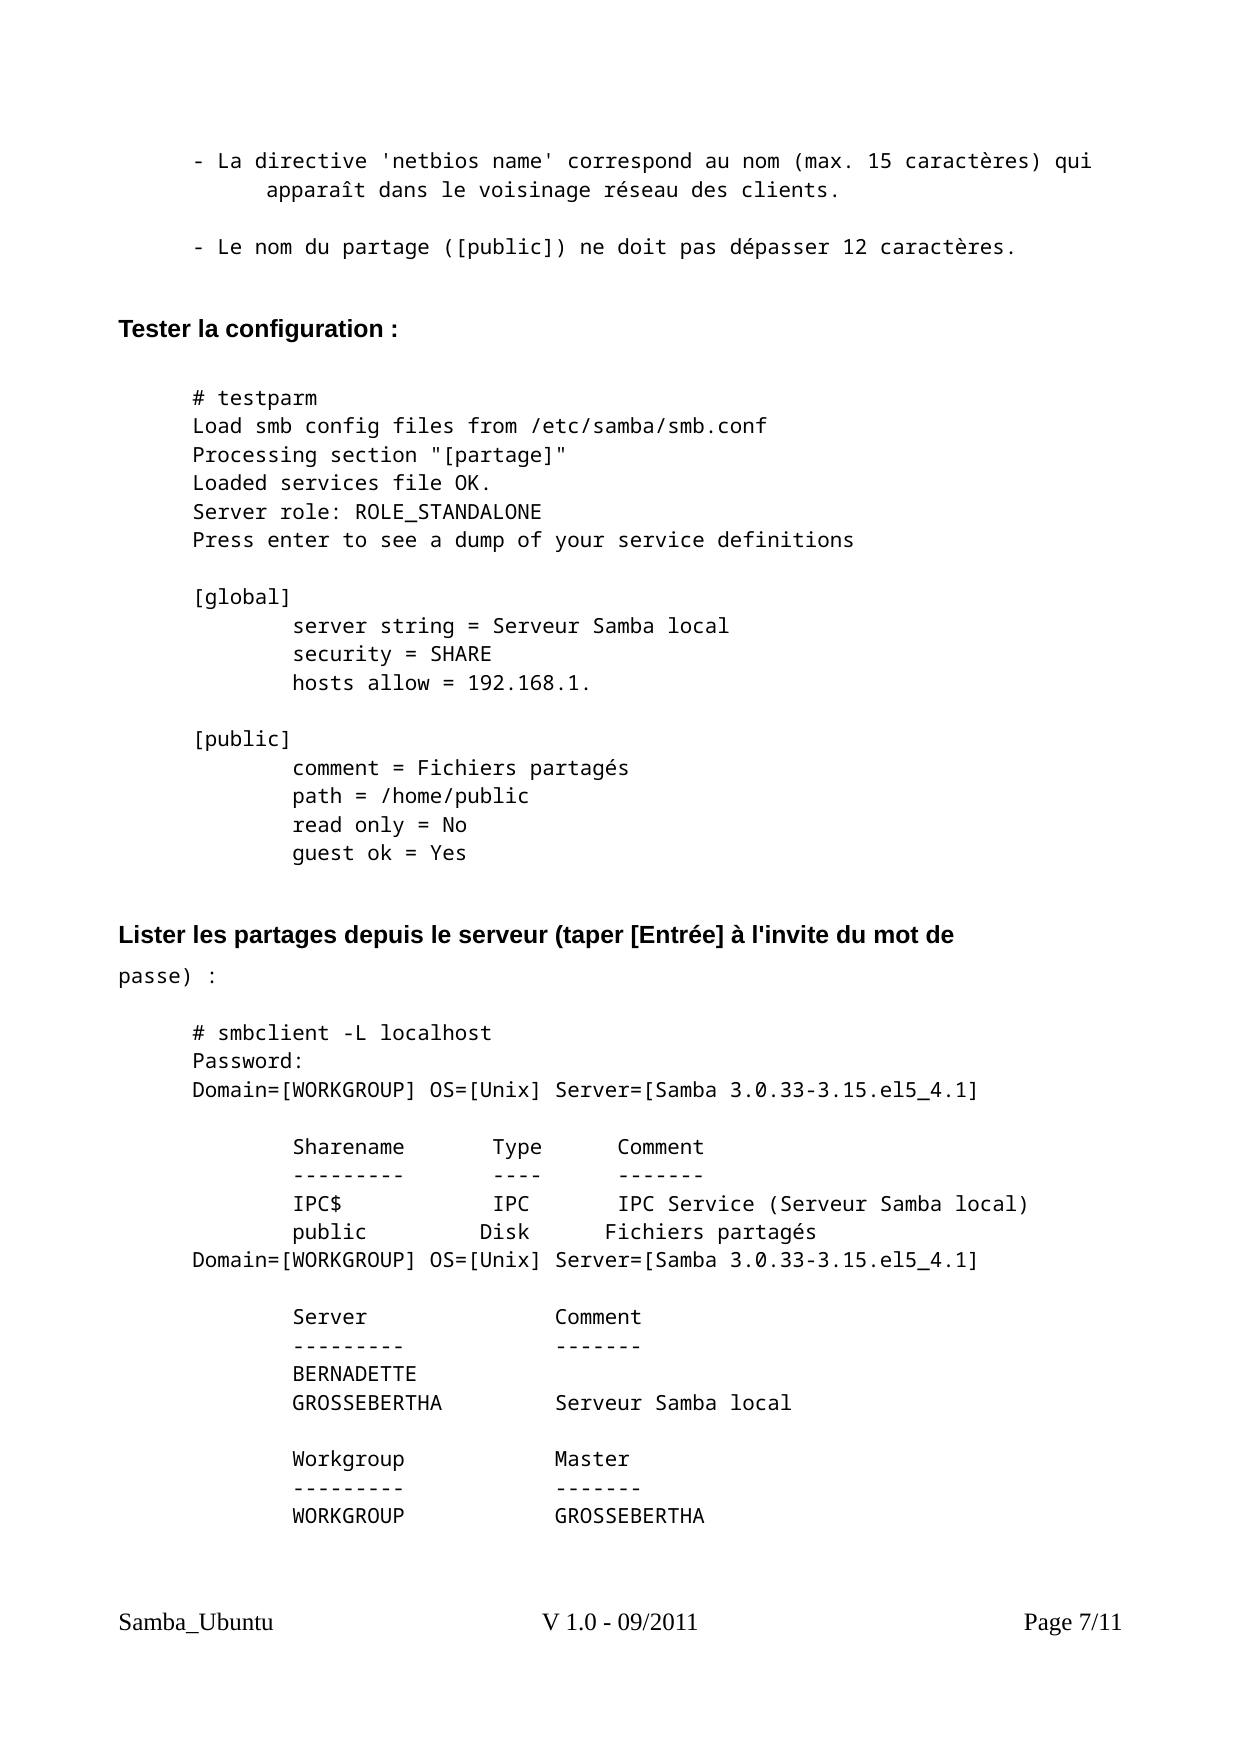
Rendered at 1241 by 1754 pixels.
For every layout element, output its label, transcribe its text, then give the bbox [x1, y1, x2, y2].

text Domain=[WORKGROUP] OS=[Unix] Server=[Samba 3.0.33-3.15.el5_4.1] [118, 1075, 1122, 1103]
text [global] [118, 582, 1122, 611]
subtitle Lister les partages depuis le serveur (taper [Entrée] à l'invite du mot de [118, 920, 1122, 949]
text --------- ------- [118, 1473, 1122, 1501]
text # testparm [118, 383, 1122, 412]
text comment = Fichiers partagés [118, 753, 1122, 781]
subtitle Tester la configuration : [118, 314, 1122, 342]
text Server Comment [118, 1302, 1122, 1331]
text hosts allow = 192.168.1. [118, 668, 1122, 696]
text apparaît dans le voisinage réseau des clients. [118, 175, 1122, 203]
text [public] [118, 724, 1122, 753]
text path = /home/public [118, 781, 1122, 810]
text Sharename Type Comment [118, 1132, 1122, 1160]
text Press enter to see a dump of your service definitions [118, 525, 1122, 554]
text IPC$ IPC IPC Service (Serveur Samba local) [118, 1189, 1122, 1217]
text guest ok = Yes [118, 838, 1122, 867]
text Loaded services file OK. [118, 468, 1122, 497]
text Password: [118, 1046, 1122, 1075]
text - Le nom du partage ([public]) ne doit pas dépasser 12 caractères. [118, 232, 1122, 260]
text GROSSEBERTHA Serveur Samba local [118, 1388, 1122, 1416]
text Load smb config files from /etc/samba/smb.conf [118, 412, 1122, 440]
text --------- ------- [118, 1331, 1122, 1359]
text --------- ---- ------- [118, 1160, 1122, 1189]
text Processing section "[partage]" [118, 440, 1122, 468]
text security = SHARE [118, 639, 1122, 668]
text Server role: ROLE_STANDALONE [118, 497, 1122, 525]
text server string = Serveur Samba local [118, 611, 1122, 639]
text - La directive 'netbios name' correspond au nom (max. 15 caractères) qui [118, 147, 1122, 175]
text Workgroup Master [118, 1444, 1122, 1473]
text passe) : [118, 961, 1122, 989]
text Domain=[WORKGROUP] OS=[Unix] Server=[Samba 3.0.33-3.15.el5_4.1] [118, 1246, 1122, 1274]
text read only = No [118, 810, 1122, 838]
text WORKGROUP GROSSEBERTHA [118, 1501, 1122, 1530]
text # smbclient -L localhost [118, 1018, 1122, 1046]
text public Disk Fichiers partagés [118, 1217, 1122, 1246]
text BERNADETTE [118, 1359, 1122, 1388]
